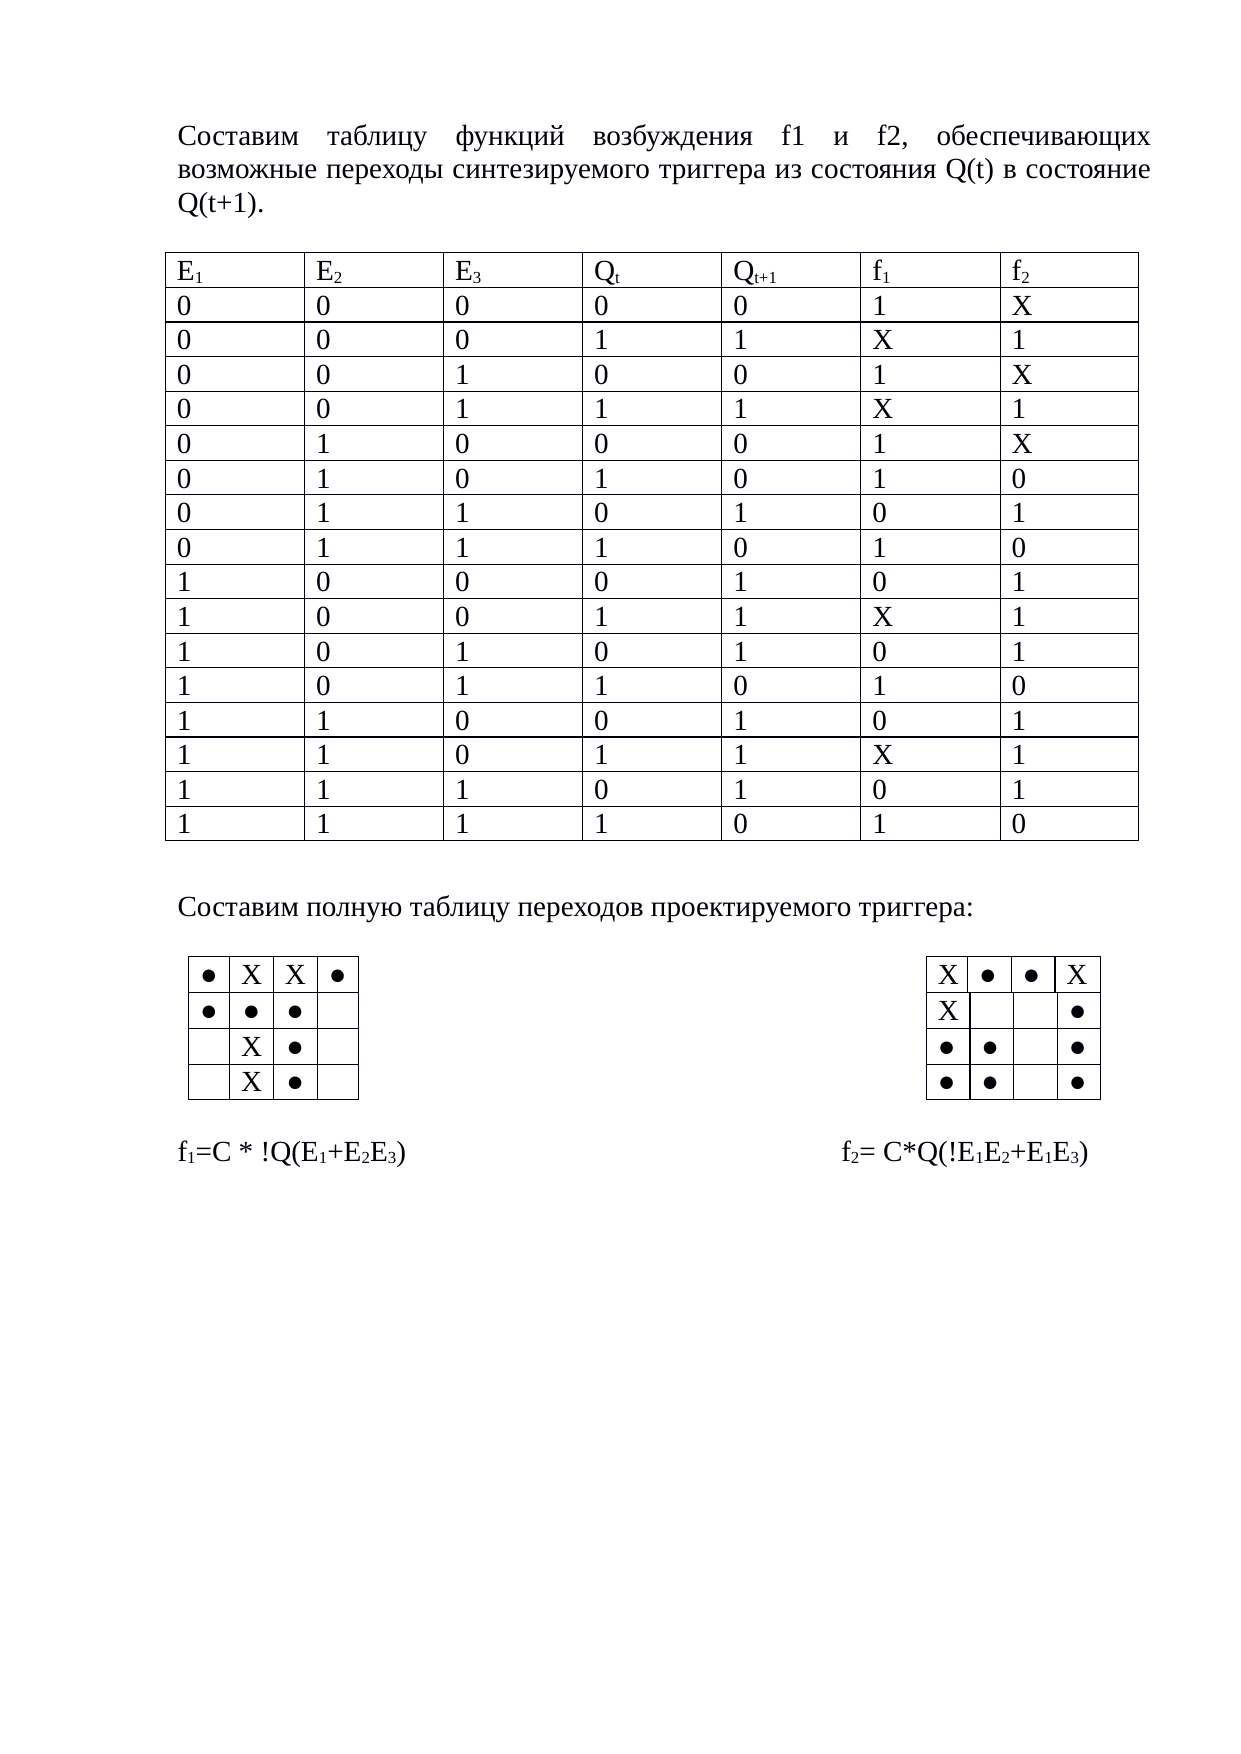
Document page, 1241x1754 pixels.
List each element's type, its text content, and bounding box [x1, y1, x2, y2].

table_header ● [189, 957, 229, 992]
table_cell 1 [722, 703, 860, 736]
table_cell 0 [305, 357, 443, 391]
table_cell 1 [305, 461, 443, 494]
table_cell 0 [583, 634, 721, 667]
table_header ● [968, 957, 1011, 992]
table_cell 1 [305, 807, 443, 840]
table_cell 1 [444, 668, 582, 702]
table_cell 1 [166, 599, 304, 633]
table_cell 1 [166, 565, 304, 598]
table_cell ● [274, 993, 317, 1028]
table_cell 0 [166, 461, 304, 494]
table_header X [274, 957, 317, 992]
table_cell ● [230, 993, 273, 1028]
table_cell 0 [583, 288, 721, 321]
table_cell 0 [444, 738, 582, 771]
table_cell [318, 993, 358, 1028]
table_cell 1 [166, 738, 304, 771]
text f1=C * !Q(E1+E2E3) f2= C*Q(!E1E2+E1E3) [177, 1134, 1152, 1167]
table_cell X [927, 993, 969, 1028]
table_cell 0 [722, 461, 860, 494]
table_cell 0 [166, 530, 304, 563]
table_cell X [230, 1065, 273, 1099]
table_cell 1 [722, 738, 860, 771]
table_cell ● [274, 1029, 317, 1063]
table_cell 1 [166, 703, 304, 736]
table_cell X [1001, 357, 1138, 391]
table_cell 1 [1001, 392, 1138, 425]
table_cell 0 [583, 357, 721, 391]
table_cell ● [971, 1065, 1013, 1099]
table_cell X [861, 323, 1000, 356]
table_cell 0 [722, 530, 860, 563]
table_cell 1 [305, 703, 443, 736]
table_cell 0 [722, 288, 860, 321]
table_cell 1 [444, 392, 582, 425]
table_cell [318, 1029, 358, 1063]
table_cell 0 [722, 426, 860, 460]
table_cell 1 [444, 807, 582, 840]
table_cell 1 [1001, 772, 1138, 806]
table_cell 1 [861, 461, 1000, 494]
table_cell ● [927, 1065, 969, 1099]
table_header f2 [1001, 253, 1138, 287]
table_cell 1 [444, 357, 582, 391]
table_cell 0 [1001, 668, 1138, 702]
table_cell 1 [305, 738, 443, 771]
table_cell 0 [305, 599, 443, 633]
table_header X [230, 957, 273, 992]
table_cell ● [971, 1029, 1013, 1063]
table_cell X [861, 392, 1000, 425]
table_cell 1 [1001, 323, 1138, 356]
table_cell X [1001, 288, 1138, 321]
table_header ● [1012, 957, 1054, 992]
table_cell 0 [444, 599, 582, 633]
table_cell ● [1058, 1029, 1100, 1063]
table_header E1 [166, 253, 304, 287]
table_cell 1 [861, 426, 1000, 460]
table_cell 1 [861, 357, 1000, 391]
table_cell 1 [166, 668, 304, 702]
table_cell [1014, 993, 1057, 1028]
table_cell 1 [305, 772, 443, 806]
table_header E2 [305, 253, 443, 287]
table_cell 1 [166, 772, 304, 806]
table_cell 0 [722, 807, 860, 840]
table_cell 0 [444, 288, 582, 321]
table_cell 0 [305, 668, 443, 702]
table_cell 1 [583, 461, 721, 494]
table_cell 1 [1001, 565, 1138, 598]
table_cell 1 [166, 634, 304, 667]
table_cell 1 [1001, 703, 1138, 736]
table_cell 0 [1001, 461, 1138, 494]
table_cell 0 [166, 426, 304, 460]
table_cell 0 [861, 495, 1000, 529]
table_cell 1 [722, 565, 860, 598]
table_cell 1 [722, 323, 860, 356]
table_header E3 [444, 253, 582, 287]
table_cell 0 [861, 703, 1000, 736]
table_cell 0 [305, 634, 443, 667]
table_cell 0 [583, 565, 721, 598]
table_cell ● [189, 993, 229, 1028]
table_cell 0 [861, 565, 1000, 598]
table_cell 0 [166, 357, 304, 391]
table_cell X [861, 738, 1000, 771]
table_cell 0 [305, 392, 443, 425]
table_cell 1 [305, 530, 443, 563]
table_cell X [230, 1029, 273, 1063]
table_cell 1 [583, 530, 721, 563]
table_cell 0 [444, 461, 582, 494]
table_cell 0 [166, 323, 304, 356]
table_cell 1 [722, 599, 860, 633]
table_cell 0 [305, 323, 443, 356]
table_cell 0 [1001, 807, 1138, 840]
text Составим таблицу функций возбуждения f1 и f2, обеспечивающих возможные переходы синтезируемого триггера из состояния Q(t) в состояние Q(t+1). [177, 118, 1152, 219]
table_header X [927, 957, 967, 992]
table_cell 0 [583, 703, 721, 736]
table_cell 1 [444, 530, 582, 563]
table_cell [971, 993, 1013, 1028]
table_cell 1 [444, 634, 582, 667]
table_cell 0 [166, 392, 304, 425]
table_cell 0 [861, 634, 1000, 667]
table_cell 1 [583, 668, 721, 702]
table_cell [189, 1065, 229, 1099]
table_cell [1014, 1029, 1057, 1063]
table_cell 1 [166, 807, 304, 840]
table_cell 1 [1001, 634, 1138, 667]
table_cell 1 [305, 426, 443, 460]
table_cell 1 [444, 495, 582, 529]
table_cell 0 [166, 288, 304, 321]
table_header ● [318, 957, 358, 992]
table_cell 1 [1001, 738, 1138, 771]
table_cell 0 [166, 495, 304, 529]
table_cell ● [274, 1065, 317, 1099]
table_cell [1014, 1065, 1057, 1099]
table_cell 0 [444, 703, 582, 736]
table_cell 1 [1001, 599, 1138, 633]
text Составим полную таблицу переходов проектируемого триггера: [177, 889, 1152, 923]
table_cell 1 [722, 772, 860, 806]
table_cell 1 [861, 668, 1000, 702]
table_cell 0 [583, 426, 721, 460]
table_cell 0 [444, 323, 582, 356]
table_cell 1 [583, 807, 721, 840]
table_cell 1 [722, 495, 860, 529]
table_cell 0 [305, 288, 443, 321]
table_cell 1 [861, 530, 1000, 563]
table_cell [318, 1065, 358, 1099]
table_cell 1 [722, 634, 860, 667]
table_cell 1 [722, 392, 860, 425]
table_cell 0 [861, 772, 1000, 806]
table_cell 0 [722, 357, 860, 391]
table_cell [189, 1029, 229, 1063]
table_cell ● [927, 1029, 969, 1063]
table_cell 0 [444, 426, 582, 460]
table_cell X [861, 599, 1000, 633]
table_cell 0 [1001, 530, 1138, 563]
table_cell 0 [722, 668, 860, 702]
table_cell 1 [583, 323, 721, 356]
table_cell 1 [583, 599, 721, 633]
table_header X [1056, 957, 1100, 992]
table_cell X [1001, 426, 1138, 460]
table_cell 1 [1001, 495, 1138, 529]
table_cell ● [1058, 993, 1100, 1028]
table_cell 1 [583, 738, 721, 771]
table_header f1 [861, 253, 1000, 287]
table_cell 0 [305, 565, 443, 598]
table_cell 1 [444, 772, 582, 806]
table_cell ● [1058, 1065, 1100, 1099]
table_cell 0 [583, 772, 721, 806]
table_cell 0 [444, 565, 582, 598]
table_cell 1 [861, 807, 1000, 840]
table_cell 1 [583, 392, 721, 425]
table_header Qt [583, 253, 721, 287]
table_header Qt+1 [722, 253, 860, 287]
table_cell 1 [305, 495, 443, 529]
table_cell 0 [583, 495, 721, 529]
table_cell 1 [861, 288, 1000, 321]
